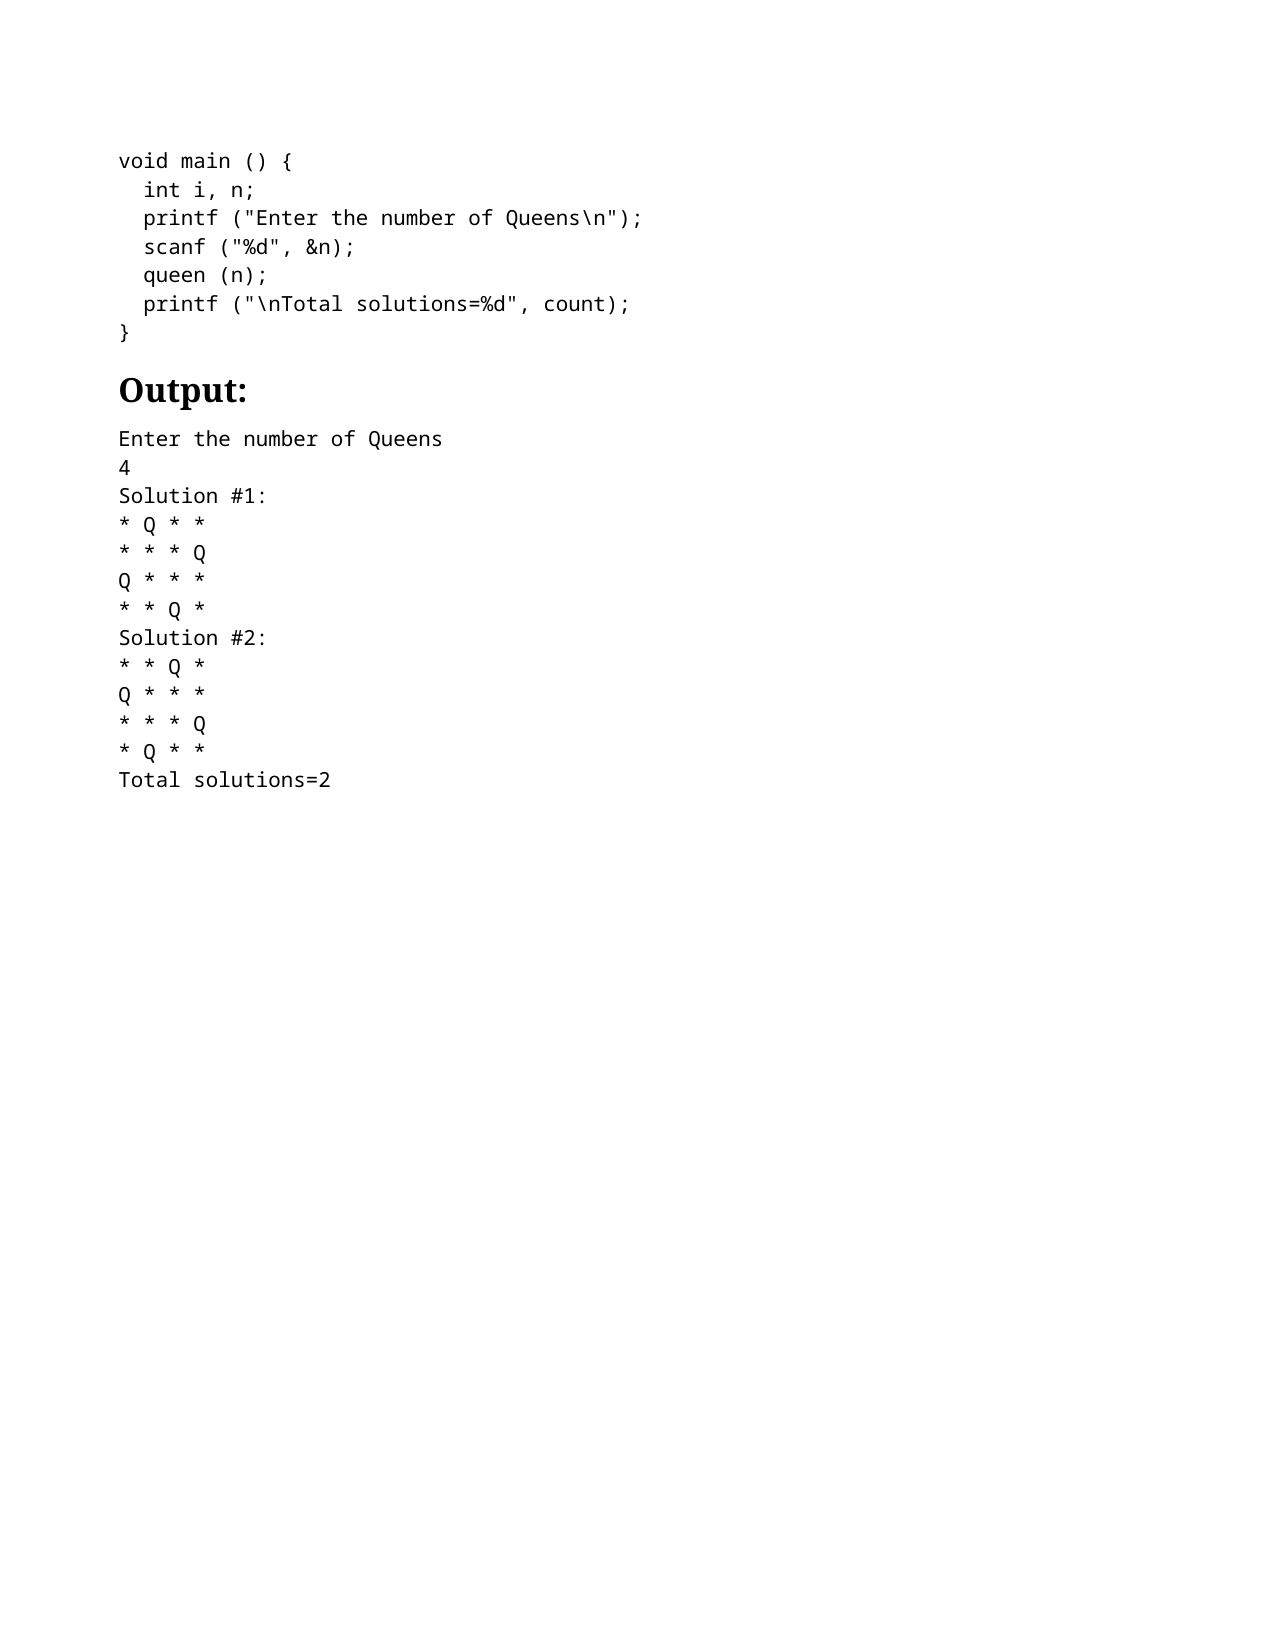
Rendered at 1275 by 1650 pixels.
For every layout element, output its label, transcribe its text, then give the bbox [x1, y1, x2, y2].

text * * Q * [118, 595, 1157, 623]
text * * * Q [118, 538, 1157, 567]
text 4 [118, 453, 1157, 481]
text * Q * * [118, 737, 1157, 766]
text scanf ("%d", &n); [118, 232, 1157, 260]
text Enter the number of Queens [118, 424, 1157, 453]
text Q * * * [118, 680, 1157, 709]
text } [118, 317, 1157, 346]
text * Q * * [118, 510, 1157, 538]
text queen (n); [118, 260, 1157, 289]
text Solution #1: [118, 481, 1157, 510]
text Solution #2: [118, 623, 1157, 652]
text * * Q * [118, 652, 1157, 680]
text int i, n; [118, 175, 1157, 203]
text Total solutions=2 [118, 766, 1157, 794]
text * * * Q [118, 709, 1157, 737]
text printf ("\nTotal solutions=%d", count); [118, 289, 1157, 317]
subtitle Output: [118, 366, 1157, 412]
text printf ("Enter the number of Queens\n"); [118, 203, 1157, 232]
text void main () { [118, 147, 1157, 175]
text Q * * * [118, 567, 1157, 595]
